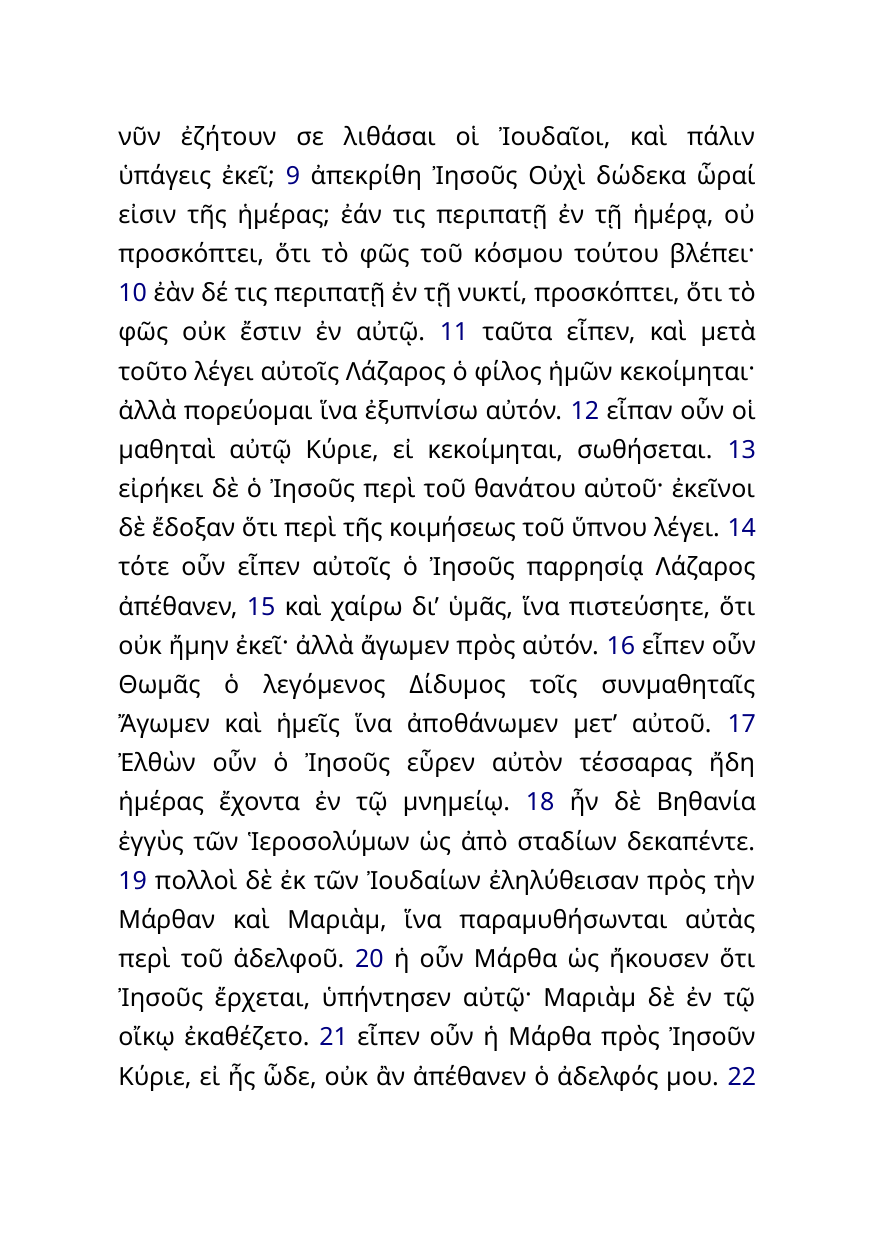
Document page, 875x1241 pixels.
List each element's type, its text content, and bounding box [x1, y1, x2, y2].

text νῦν ἐζήτουν σε λιθάσαι οἱ Ἰουδαῖοι, καὶ πάλιν ὑπάγεις ἐκεῖ; 9 ἀπεκρίθη Ἰησοῦς Οὐχὶ δώδεκα ὧραί εἰσιν τῆς ἡμέρας; ἐάν τις περιπατῇ ἐν τῇ ἡμέρᾳ, οὐ προσκόπτει, ὅτι τὸ φῶς τοῦ κόσμου τούτου βλέπει· 10 ἐὰν δέ τις περιπατῇ ἐν τῇ νυκτί, προσκόπτει, ὅτι τὸ φῶς οὐκ ἔστιν ἐν αὐτῷ. 11 ταῦτα εἶπεν, καὶ μετὰ τοῦτο λέγει αὐτοῖς Λάζαρος ὁ φίλος ἡμῶν κεκοίμηται· ἀλλὰ πορεύομαι ἵνα ἐξυπνίσω αὐτόν. 12 εἶπαν οὖν οἱ μαθηταὶ αὐτῷ Κύριε, εἰ κεκοίμηται, σωθήσεται. 13 εἰρήκει δὲ ὁ Ἰησοῦς περὶ τοῦ θανάτου αὐτοῦ· ἐκεῖνοι δὲ ἔδοξαν ὅτι περὶ τῆς κοιμήσεως τοῦ ὕπνου λέγει. 14 τότε οὖν εἶπεν αὐτοῖς ὁ Ἰησοῦς παρρησίᾳ Λάζαρος ἀπέθανεν, 15 καὶ χαίρω δι’ ὑμᾶς, ἵνα πιστεύσητε, ὅτι οὐκ ἤμην ἐκεῖ· ἀλλὰ ἄγωμεν πρὸς αὐτόν. 16 εἶπεν οὖν Θωμᾶς ὁ λεγόμενος Δίδυμος τοῖς συνμαθηταῖς Ἄγωμεν καὶ ἡμεῖς ἵνα ἀποθάνωμεν μετ’ αὐτοῦ. 17 Ἐλθὼν οὖν ὁ Ἰησοῦς εὗρεν αὐτὸν τέσσαρας ἤδη ἡμέρας ἔχοντα ἐν τῷ μνημείῳ. 18 ἦν δὲ Βηθανία ἐγγὺς τῶν Ἱεροσολύμων ὡς ἀπὸ σταδίων δεκαπέντε. 19 πολλοὶ δὲ ἐκ τῶν Ἰουδαίων ἐληλύθεισαν πρὸς τὴν Μάρθαν καὶ Μαριὰμ, ἵνα παραμυθήσωνται αὐτὰς περὶ τοῦ ἀδελφοῦ. 20 ἡ οὖν Μάρθα ὡς ἤκουσεν ὅτι Ἰησοῦς ἔρχεται, ὑπήντησεν αὐτῷ· Μαριὰμ δὲ ἐν τῷ οἴκῳ ἐκαθέζετο. 21 εἶπεν οὖν ἡ Μάρθα πρὸς Ἰησοῦν Κύριε, εἰ ἦς ὧδε, οὐκ ἂν ἀπέθανεν ὁ ἀδελφός μου. 22 [118, 118, 756, 1092]
